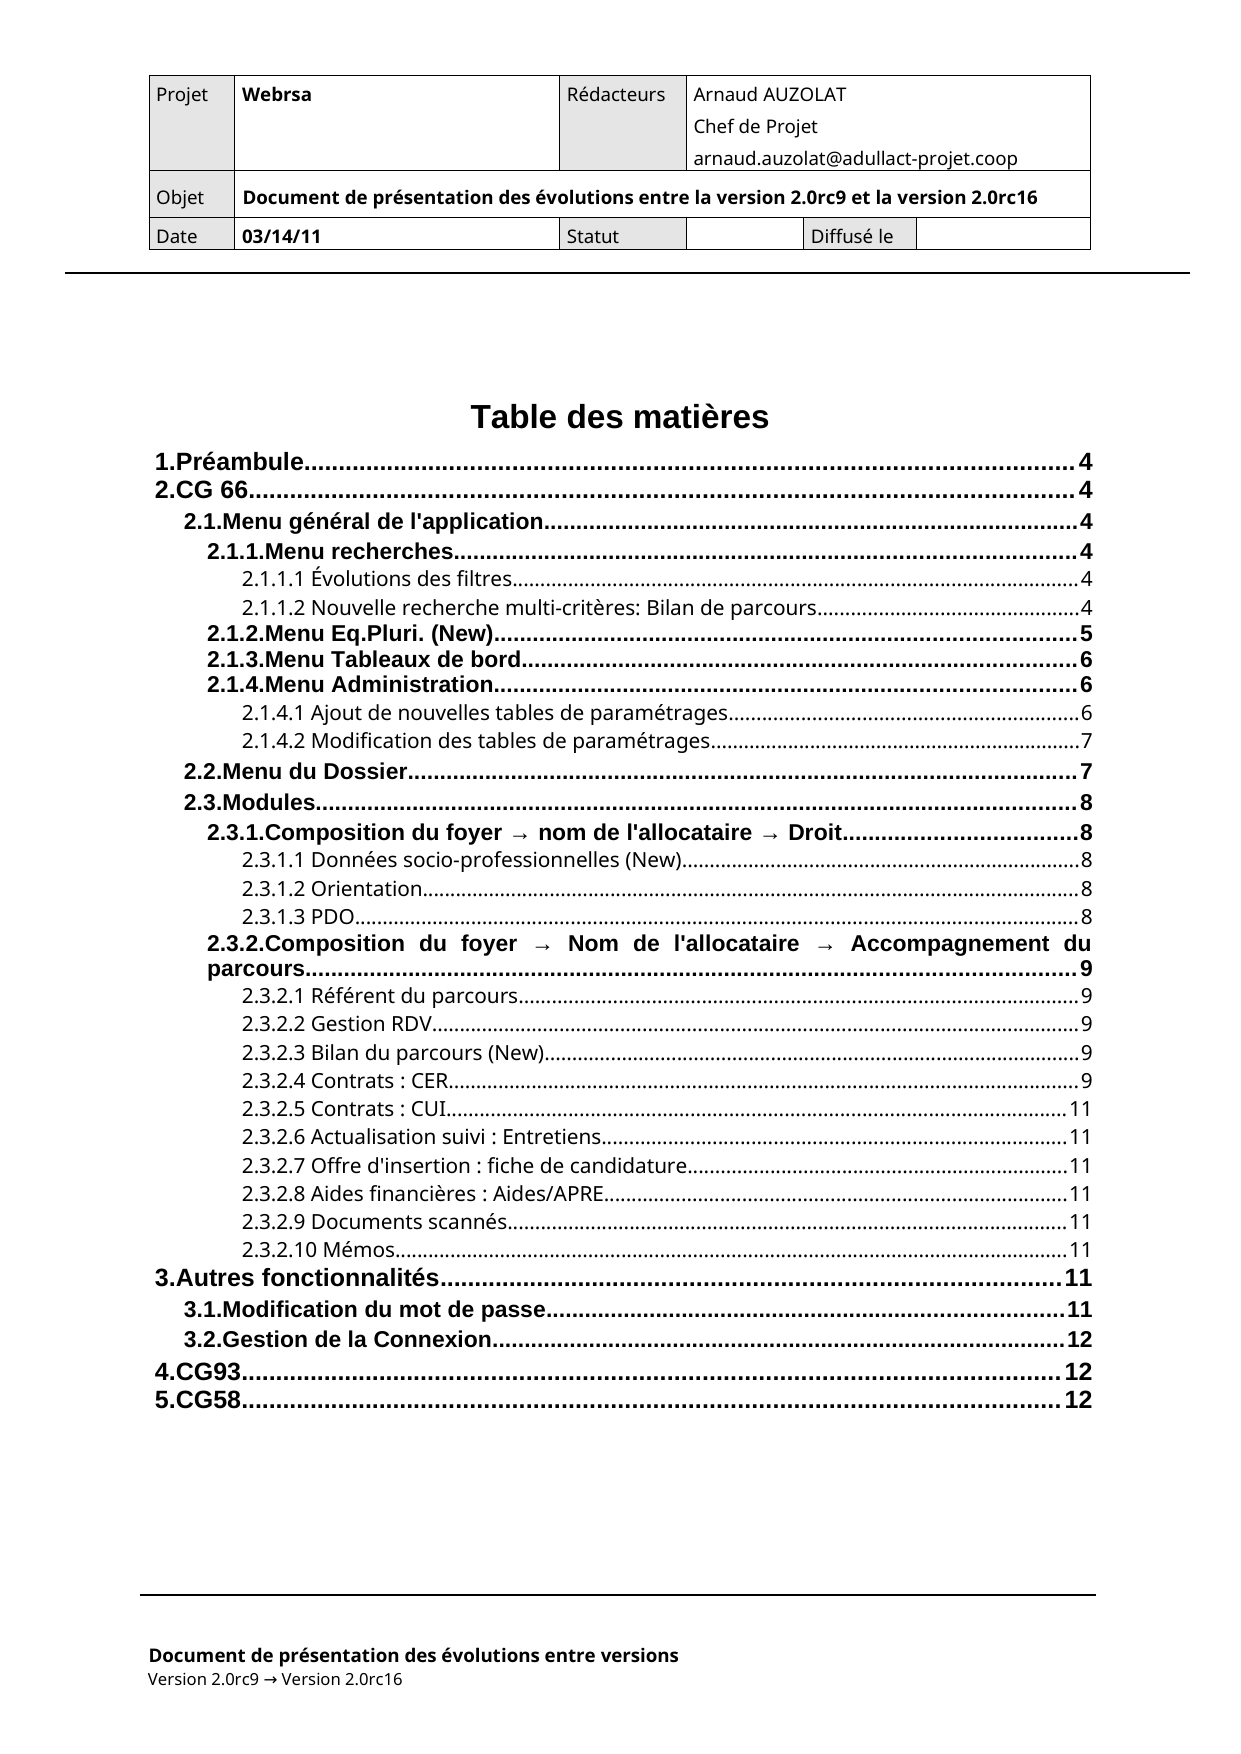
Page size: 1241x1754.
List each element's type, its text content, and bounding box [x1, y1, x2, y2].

text 5.CG58 12 [148, 1386, 1092, 1414]
text 2.3.2.Composition du foyer → Nom de l'allocataire → Accompagnement du parcours 9 [207, 930, 1092, 981]
text 3.Autres fonctionnalités 11 [148, 1264, 1092, 1292]
text 2.3.1.2 Orientation 8 [236, 874, 1092, 902]
text 2.1.1.Menu recherches 4 [207, 539, 1092, 564]
text 2.1.Menu général de l'application 4 [177, 508, 1092, 534]
text 2.3.2.7 Offre d'insertion : fiche de candidature 11 [236, 1151, 1092, 1179]
text 1.Préambule 4 [148, 447, 1092, 476]
text 3.2.Gestion de la Connexion 12 [177, 1327, 1092, 1353]
text 2.3.1.3 PDO 8 [236, 902, 1092, 930]
text 2.1.3.Menu Tableaux de bord 6 [207, 647, 1092, 672]
text 2.1.4.1 Ajout de nouvelles tables de paramétrages 6 [236, 698, 1092, 726]
text 2.3.2.2 Gestion RDV 9 [236, 1009, 1092, 1038]
text 2.1.1.1 Évolutions des filtres 4 [236, 564, 1092, 593]
text 3.1.Modification du mot de passe 11 [177, 1297, 1092, 1322]
text 2.3.2.9 Documents scannés 11 [236, 1207, 1092, 1235]
text 2.1.1.2 Nouvelle recherche multi-critères: Bilan de parcours 4 [236, 593, 1092, 621]
text 2.2.Menu du Dossier 7 [177, 759, 1092, 784]
text 2.3.2.5 Contrats : CUI 11 [236, 1094, 1092, 1122]
text 2.3.2.6 Actualisation suivi : Entretiens 11 [236, 1122, 1092, 1151]
text 2.1.4.Menu Administration 6 [207, 672, 1092, 698]
text 2.3.2.4 Contrats : CER 9 [236, 1066, 1092, 1094]
text 2.3.1.Composition du foyer → nom de l'allocataire → Droit 8 [207, 820, 1092, 846]
text 4.CG93 12 [148, 1358, 1092, 1386]
text 2.3.2.1 Référent du parcours 9 [236, 981, 1092, 1009]
text 2.3.2.10 Mémos 11 [236, 1235, 1092, 1264]
text 2.CG 66 4 [148, 476, 1092, 503]
subtitle Table des matières [148, 398, 1092, 435]
text 2.3.2.8 Aides financières : Aides/APRE 11 [236, 1179, 1092, 1207]
text 2.3.2.3 Bilan du parcours (New) 9 [236, 1038, 1092, 1066]
text 2.3.1.1 Données socio-professionnelles (New) 8 [236, 846, 1092, 874]
text 2.1.2.Menu Eq.Pluri. (New) 5 [207, 621, 1092, 647]
text 2.3.Modules 8 [177, 789, 1092, 815]
text 2.1.4.2 Modification des tables de paramétrages 7 [236, 726, 1092, 754]
